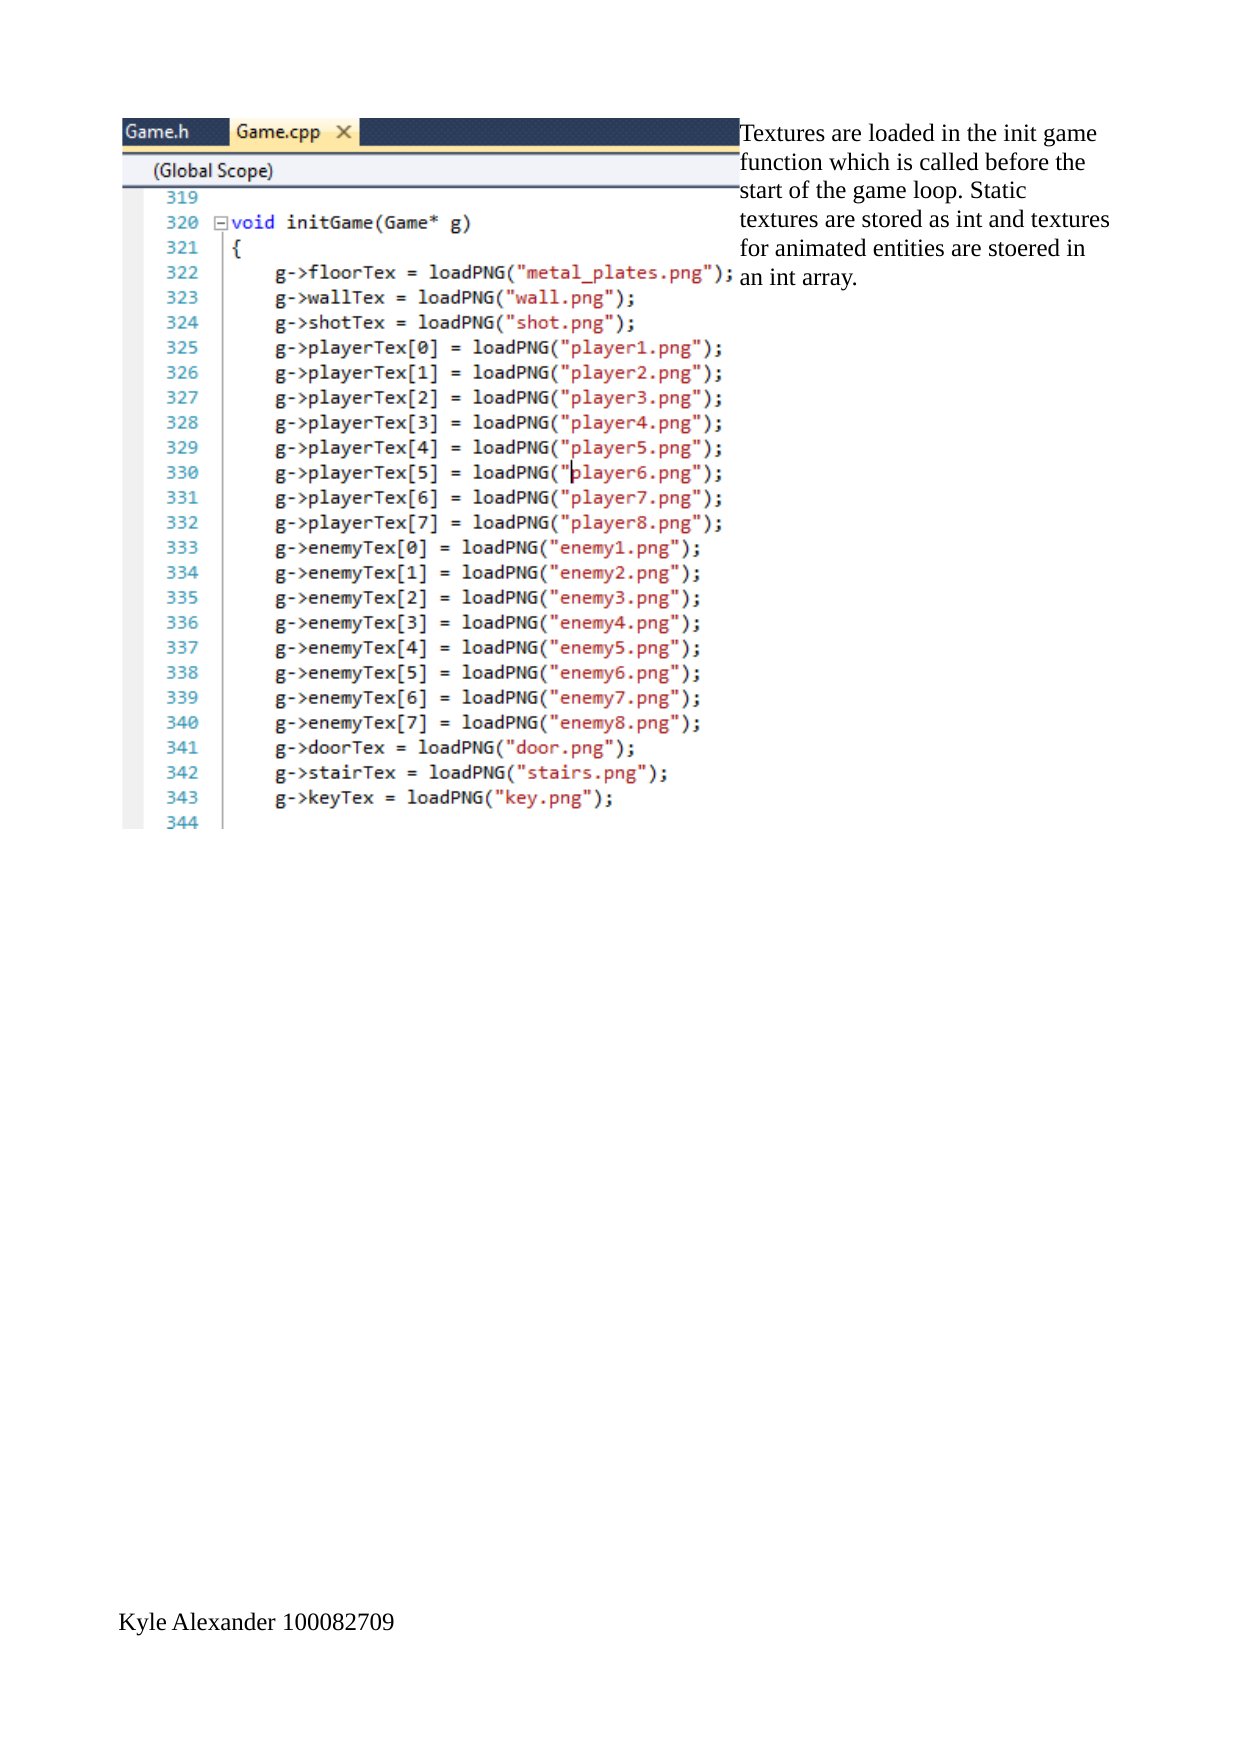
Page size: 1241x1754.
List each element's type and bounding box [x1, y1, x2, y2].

picture [122, 118, 740, 829]
